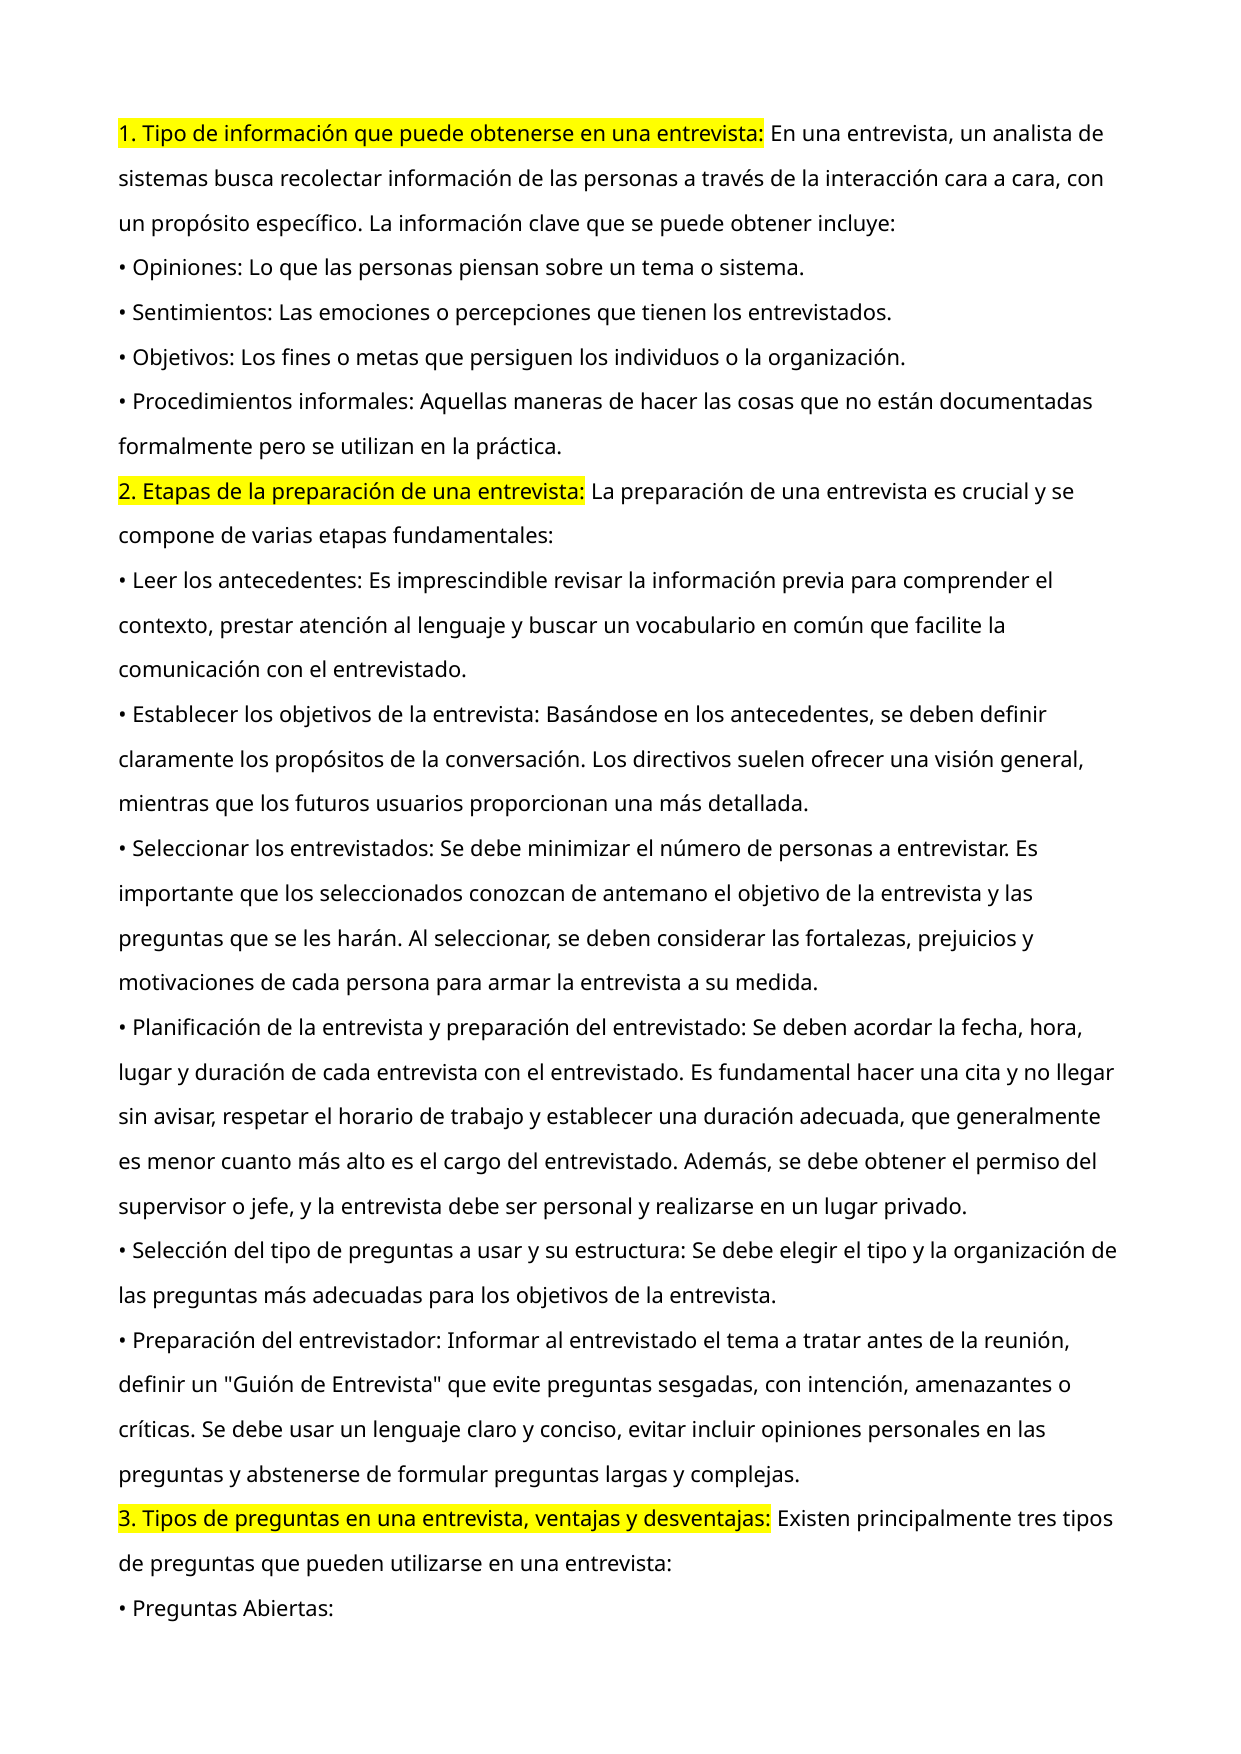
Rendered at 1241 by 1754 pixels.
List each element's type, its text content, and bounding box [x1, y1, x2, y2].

text • Objetivos: Los fines o metas que persiguen los individuos o la organización. [118, 342, 1122, 371]
text • Leer los antecedentes: Es imprescindible revisar la información previa para comprender el contexto, prestar atención al lenguaje y buscar un vocabulario en común que facilite la comunicación con el entrevistado. [118, 565, 1122, 684]
text • Opiniones: Lo que las personas piensan sobre un tema o sistema. [118, 252, 1122, 282]
text 3. Tipos de preguntas en una entrevista, ventajas y desventajas: Existen principalmente tres tipos de preguntas que pueden utilizarse en una entrevista: [118, 1503, 1122, 1578]
text • Selección del tipo de preguntas a usar y su estructura: Se debe elegir el tipo y la organización de las preguntas más adecuadas para los objetivos de la entrevista. [118, 1235, 1122, 1310]
text • Sentimientos: Las emociones o percepciones que tienen los entrevistados. [118, 297, 1122, 327]
text • Establecer los objetivos de la entrevista: Basándose en los antecedentes, se deben definir claramente los propósitos de la conversación. Los directivos suelen ofrecer una visión general, mientras que los futuros usuarios proporcionan una más detallada. [118, 699, 1122, 818]
text 1. Tipo de información que puede obtenerse en una entrevista: En una entrevista, un analista de sistemas busca recolectar información de las personas a través de la interacción cara a cara, con un propósito específico. La información clave que se puede obtener incluye: [118, 118, 1122, 237]
text 2. Etapas de la preparación de una entrevista: La preparación de una entrevista es crucial y se compone de varias etapas fundamentales: [118, 476, 1122, 550]
text • Preparación del entrevistador: Informar al entrevistado el tema a tratar antes de la reunión, definir un "Guión de Entrevista" que evite preguntas sesgadas, con intención, amenazantes o críticas. Se debe usar un lenguaje claro y conciso, evitar incluir opiniones personales en las preguntas y abstenerse de formular preguntas largas y complejas. [118, 1325, 1122, 1488]
text • Planificación de la entrevista y preparación del entrevistado: Se deben acordar la fecha, hora, lugar y duración de cada entrevista con el entrevistado. Es fundamental hacer una cita y no llegar sin avisar, respetar el horario de trabajo y establecer una duración adecuada, que generalmente es menor cuanto más alto es el cargo del entrevistado. Además, se debe obtener el permiso del supervisor o jefe, y la entrevista debe ser personal y realizarse en un lugar privado. [118, 1012, 1122, 1220]
text • Procedimientos informales: Aquellas maneras de hacer las cosas que no están documentadas formalmente pero se utilizan en la práctica. [118, 386, 1122, 461]
text • Preguntas Abiertas: [118, 1593, 1122, 1623]
text • Seleccionar los entrevistados: Se debe minimizar el número de personas a entrevistar. Es importante que los seleccionados conozcan de antemano el objetivo de la entrevista y las preguntas que se les harán. Al seleccionar, se deben considerar las fortalezas, prejuicios y motivaciones de cada persona para armar la entrevista a su medida. [118, 833, 1122, 997]
